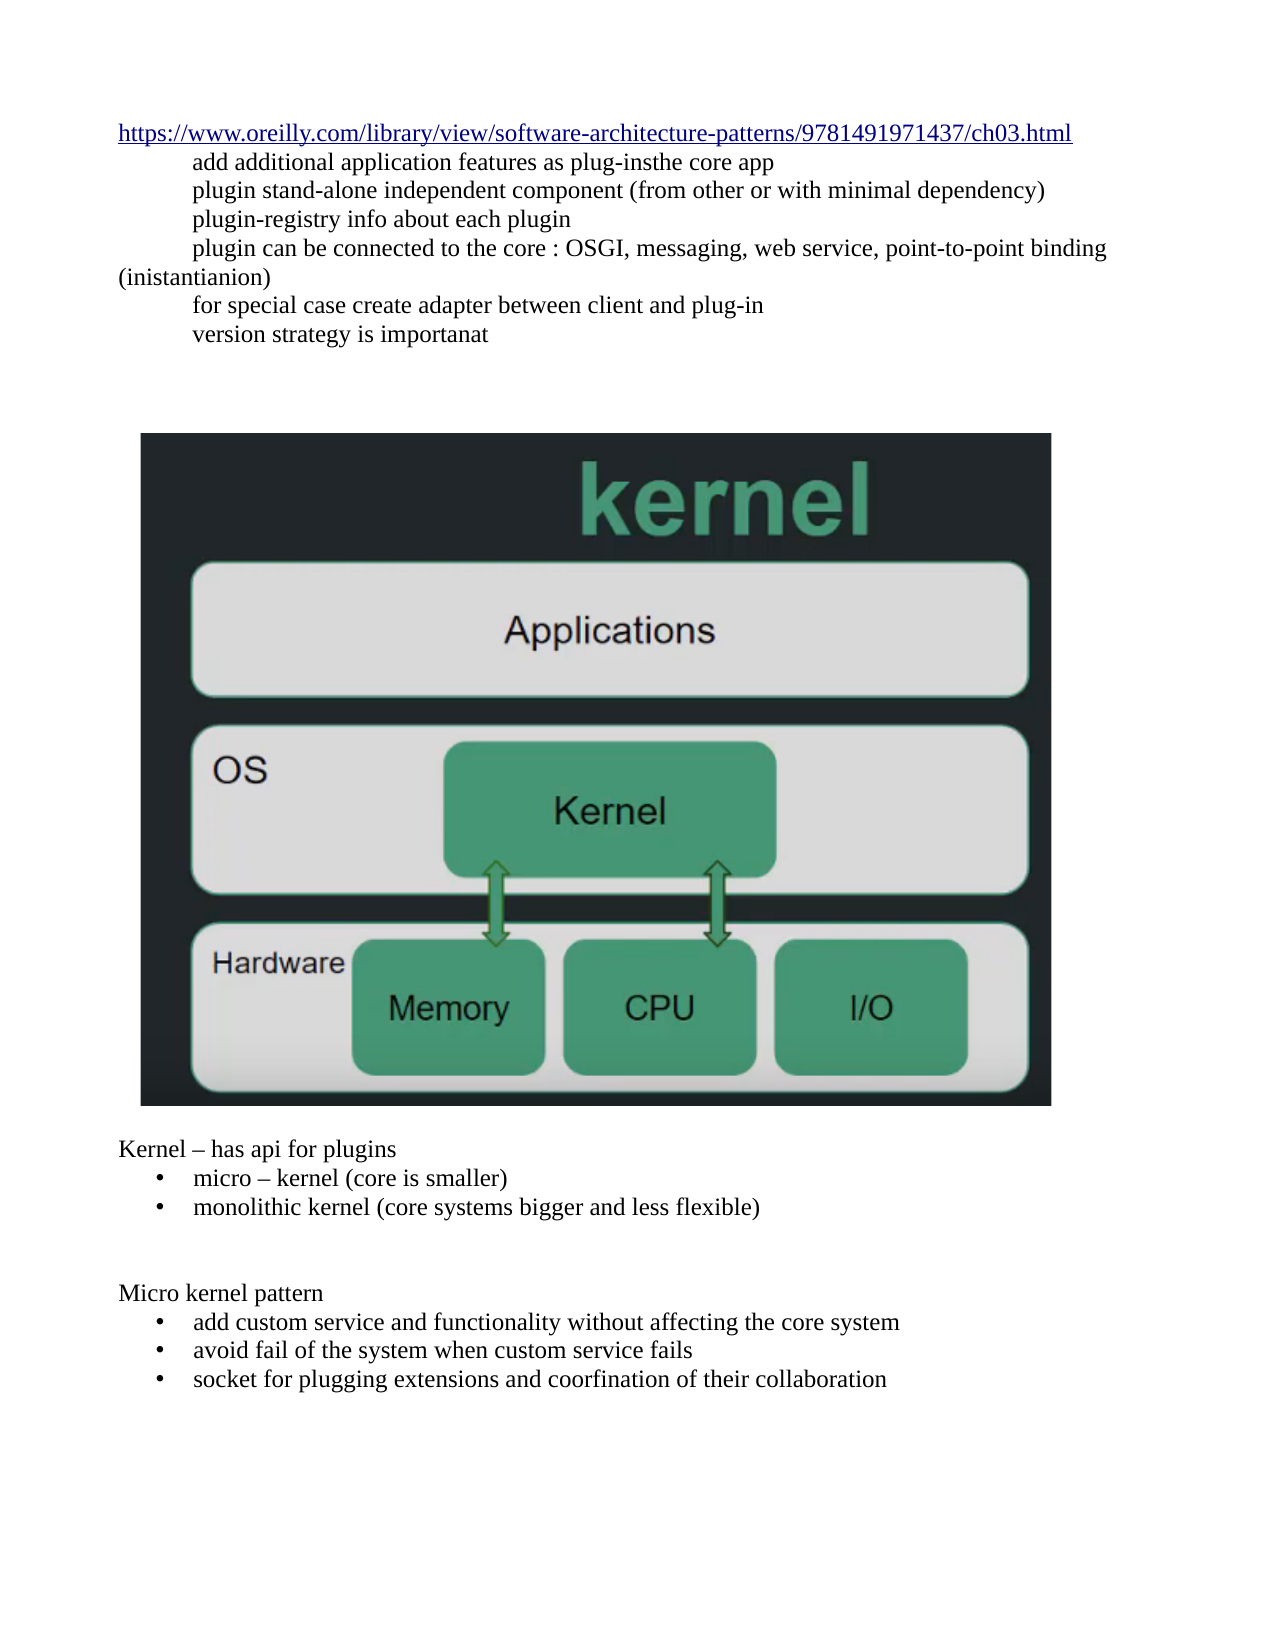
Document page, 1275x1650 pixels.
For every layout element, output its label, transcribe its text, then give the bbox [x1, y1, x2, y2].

text https://www.oreilly.com/library/view/software-architecture-patterns/9781491971437/ch03.html [118, 118, 1157, 147]
text Micro kernel pattern [118, 1278, 1157, 1307]
text Kernel – has api for plugins [118, 1134, 1157, 1163]
list micro – kernel (core is smaller) [156, 1163, 1157, 1192]
picture [140, 433, 1052, 1106]
list monolithic kernel (core systems bigger and less flexible) [156, 1192, 1157, 1221]
list socket for plugging extensions and coorfination of their collaboration [156, 1364, 1157, 1393]
text add additional application features as plug-insthe core app plugin stand-alone independent component (from other or with minimal dependency) plugin-registry info about each plugin plugin can be connected to the core : OSGI, messaging, web service, point-to-point binding (inistantianion) for special case create adapter between client and plug-in version strategy is importanat [118, 147, 1157, 377]
list avoid fail of the system when custom service fails [156, 1336, 1157, 1364]
list add custom service and functionality without affecting the core system [156, 1307, 1157, 1336]
